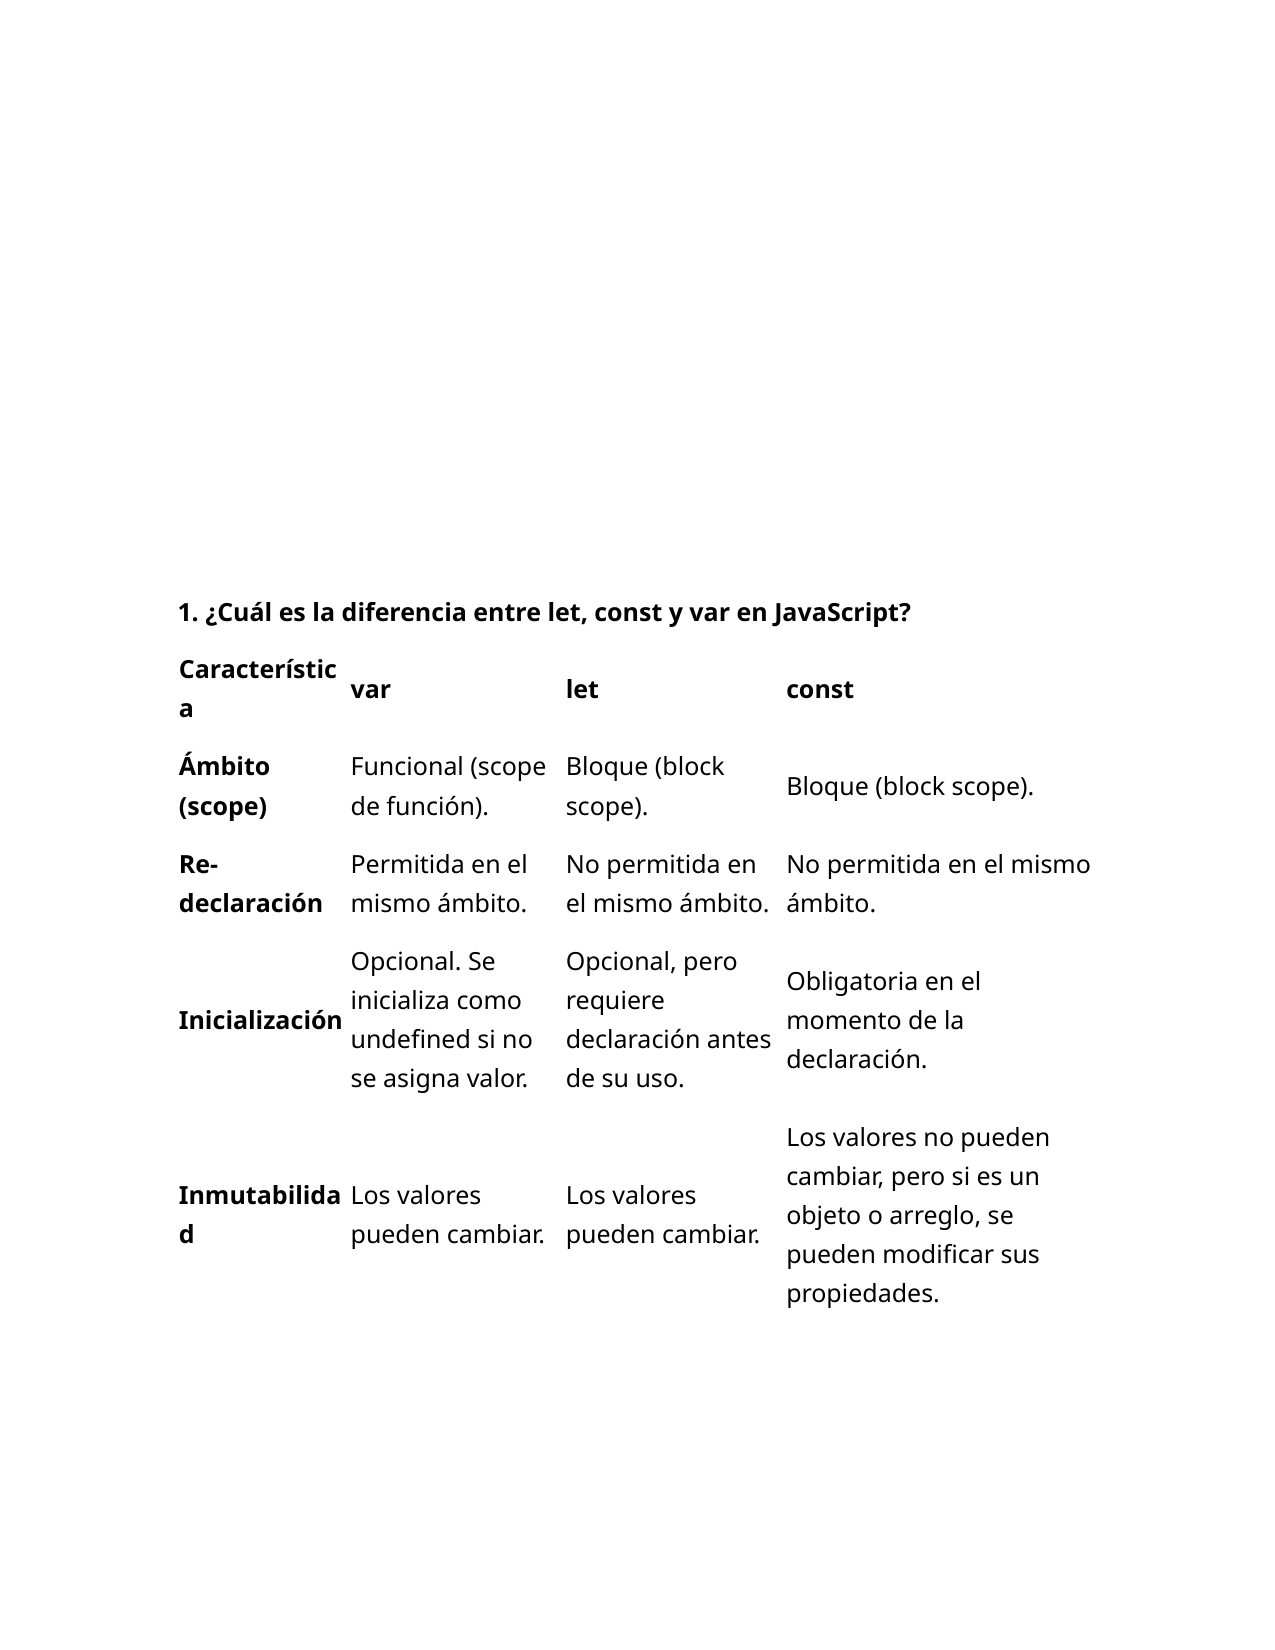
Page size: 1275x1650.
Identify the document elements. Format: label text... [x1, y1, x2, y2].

table_cell Obligatoria en el momento de la declaración. [785, 942, 1098, 1118]
table_cell Ámbito (scope) [177, 748, 349, 845]
table_cell Los valores no pueden cambiar, pero si es un objeto o arreglo, se pueden modificar sus propiedades. [785, 1118, 1098, 1332]
table_header const [785, 650, 1098, 747]
table_cell No permitida en el mismo ámbito. [785, 845, 1098, 942]
table_cell Los valores pueden cambiar. [564, 1118, 784, 1332]
table_cell No permitida en el mismo ámbito. [564, 845, 784, 942]
table_header Característica [177, 650, 349, 747]
table_cell Bloque (block scope). [785, 748, 1098, 845]
text 1. ¿Cuál es la diferencia entre let, const y var en JavaScript? [177, 594, 1098, 628]
table_cell Funcional (scope de función). [349, 748, 564, 845]
table_header let [564, 650, 784, 747]
table_cell Bloque (block scope). [564, 748, 784, 845]
table_cell Inmutabilidad [177, 1118, 349, 1332]
table_cell Los valores pueden cambiar. [349, 1118, 564, 1332]
table_header var [349, 650, 564, 747]
table_cell Re-declaración [177, 845, 349, 942]
table_cell Opcional. Se inicializa como undefined si no se asigna valor. [349, 942, 564, 1118]
table_cell Permitida en el mismo ámbito. [349, 845, 564, 942]
table_cell Opcional, pero requiere declaración antes de su uso. [564, 942, 784, 1118]
table_cell Inicialización [177, 942, 349, 1118]
